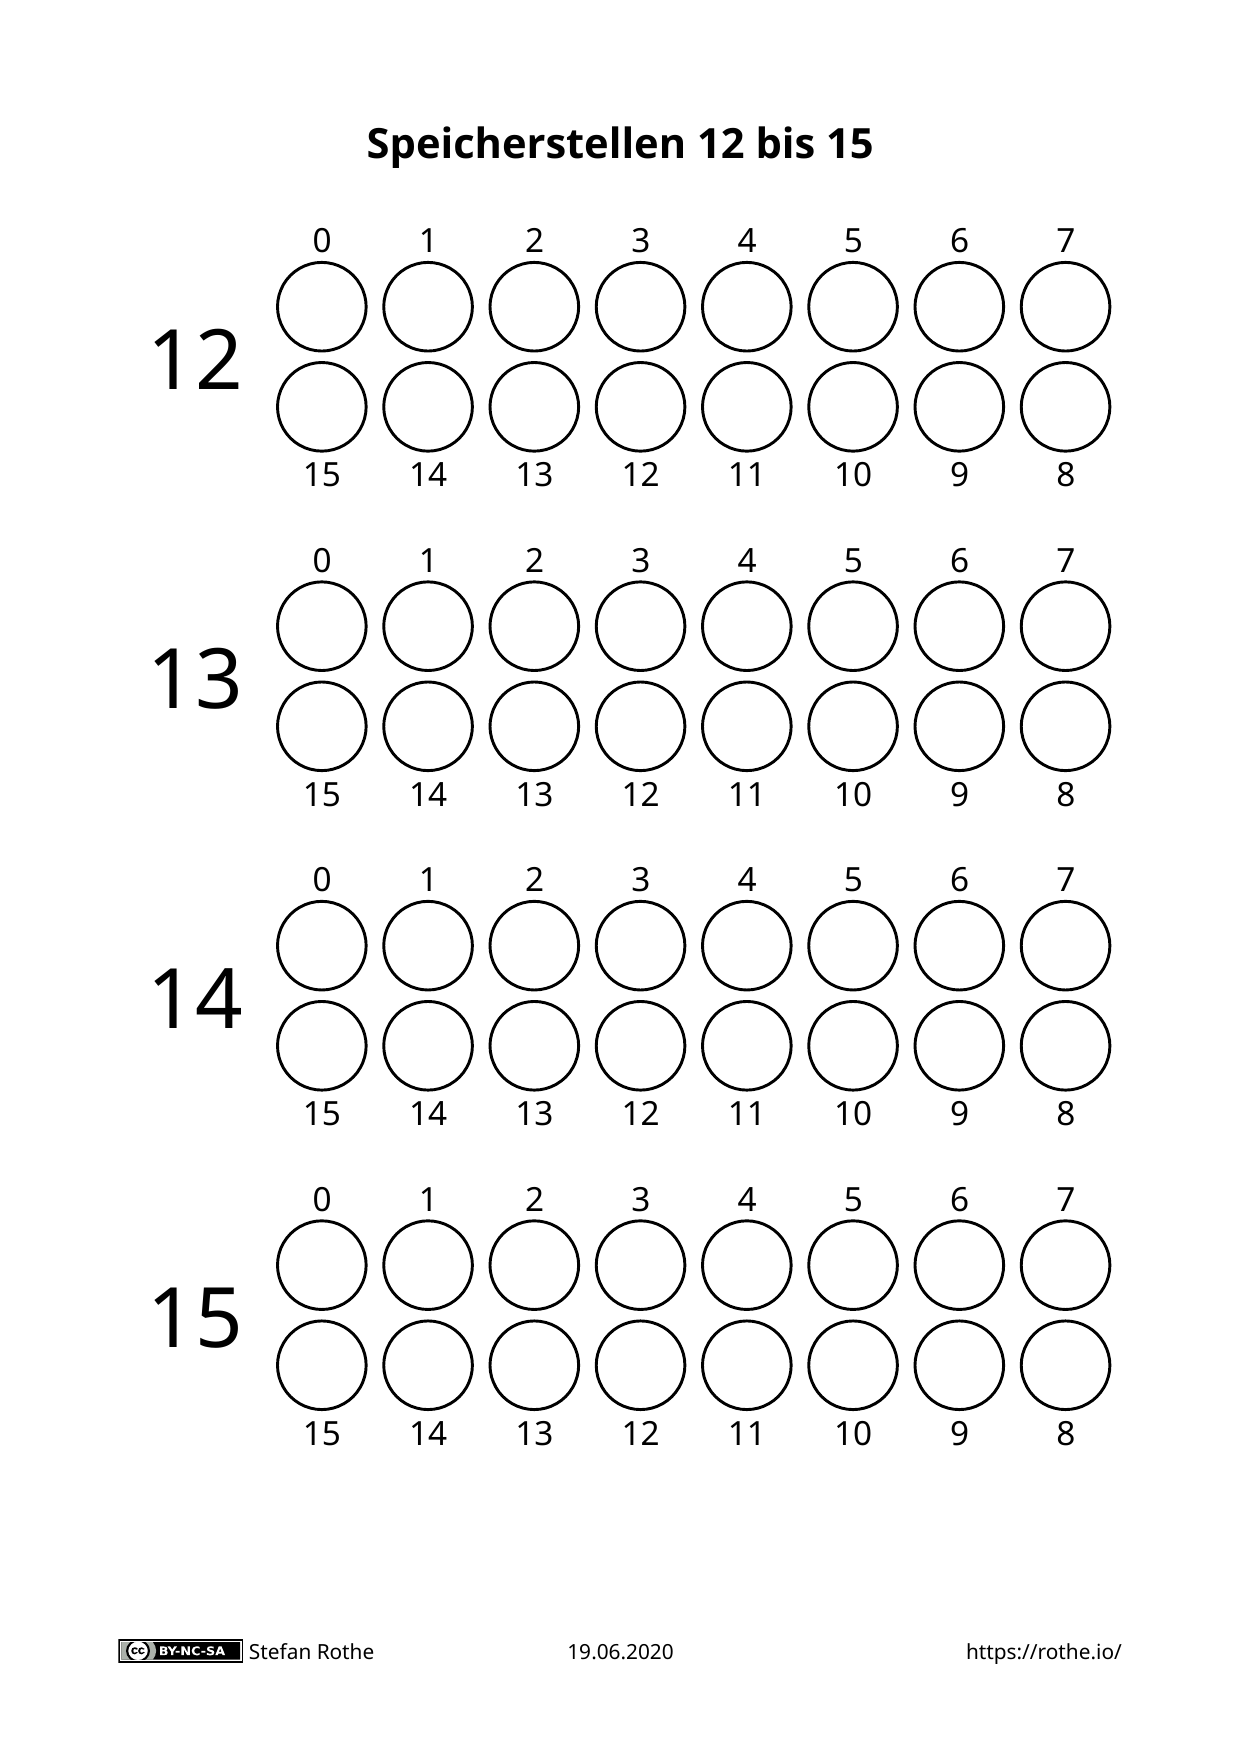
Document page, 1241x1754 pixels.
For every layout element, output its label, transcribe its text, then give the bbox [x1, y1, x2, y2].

table_cell 15 [269, 1315, 375, 1461]
table_cell 9 [906, 996, 1012, 1141]
table_cell 12 [588, 996, 694, 1141]
table_header 4 [694, 850, 800, 996]
table_cell 9 [906, 357, 1012, 502]
table_header 5 [800, 211, 906, 357]
table_cell 11 [694, 676, 800, 822]
table_header 7 [1013, 531, 1119, 676]
table_header 0 [269, 531, 375, 676]
table_header 13 [121, 531, 269, 822]
table_cell 12 [588, 676, 694, 822]
table_header 6 [906, 1170, 1012, 1315]
table_cell 12 [588, 357, 694, 502]
table_header 3 [588, 211, 694, 357]
table_header 5 [800, 1170, 906, 1315]
table_header 7 [1013, 211, 1119, 357]
table_header 15 [121, 1170, 269, 1461]
table_header 6 [906, 850, 1012, 996]
table_header 2 [481, 1170, 587, 1315]
table_header 0 [269, 1170, 375, 1315]
table_cell 8 [1013, 357, 1119, 502]
table_cell 14 [375, 996, 481, 1141]
table_cell 10 [800, 357, 906, 502]
table_header 1 [375, 531, 481, 676]
table_cell 8 [1013, 996, 1119, 1141]
table_header 1 [375, 850, 481, 996]
table_header 2 [481, 531, 587, 676]
table_cell 10 [800, 996, 906, 1141]
table_cell 14 [375, 357, 481, 502]
table_header 6 [906, 211, 1012, 357]
table_cell 13 [481, 996, 587, 1141]
table_header 1 [375, 1170, 481, 1315]
table_header 4 [694, 531, 800, 676]
table_cell 9 [906, 676, 1012, 822]
table_header 4 [694, 211, 800, 357]
table_cell 13 [481, 676, 587, 822]
table_header 6 [906, 531, 1012, 676]
table_cell 8 [1013, 676, 1119, 822]
table_header 2 [481, 850, 587, 996]
title Speicherstellen 12 bis 15 [118, 113, 1122, 170]
table_header 7 [1013, 850, 1119, 996]
table_cell 9 [906, 1315, 1012, 1461]
table_header 1 [375, 211, 481, 357]
table_cell 11 [694, 357, 800, 502]
table_header 3 [588, 531, 694, 676]
table_header 2 [481, 211, 587, 357]
table_cell 10 [800, 676, 906, 822]
table_cell 14 [375, 1315, 481, 1461]
table_header 0 [269, 850, 375, 996]
table_header 5 [800, 531, 906, 676]
table_cell 15 [269, 676, 375, 822]
table_cell 14 [375, 676, 481, 822]
table_header 7 [1013, 1170, 1119, 1315]
table_cell 11 [694, 1315, 800, 1461]
table_cell 10 [800, 1315, 906, 1461]
table_cell 13 [481, 357, 587, 502]
table_cell 12 [588, 1315, 694, 1461]
table_cell 13 [481, 1315, 587, 1461]
table_header 3 [588, 850, 694, 996]
table_header 3 [588, 1170, 694, 1315]
table_header 0 [269, 211, 375, 357]
table_header 14 [121, 850, 269, 1141]
table_header 5 [800, 850, 906, 996]
table_cell 8 [1013, 1315, 1119, 1461]
table_cell 11 [694, 996, 800, 1141]
table_header 12 [121, 211, 269, 502]
table_header 4 [694, 1170, 800, 1315]
table_cell 15 [269, 996, 375, 1141]
table_cell 15 [269, 357, 375, 502]
